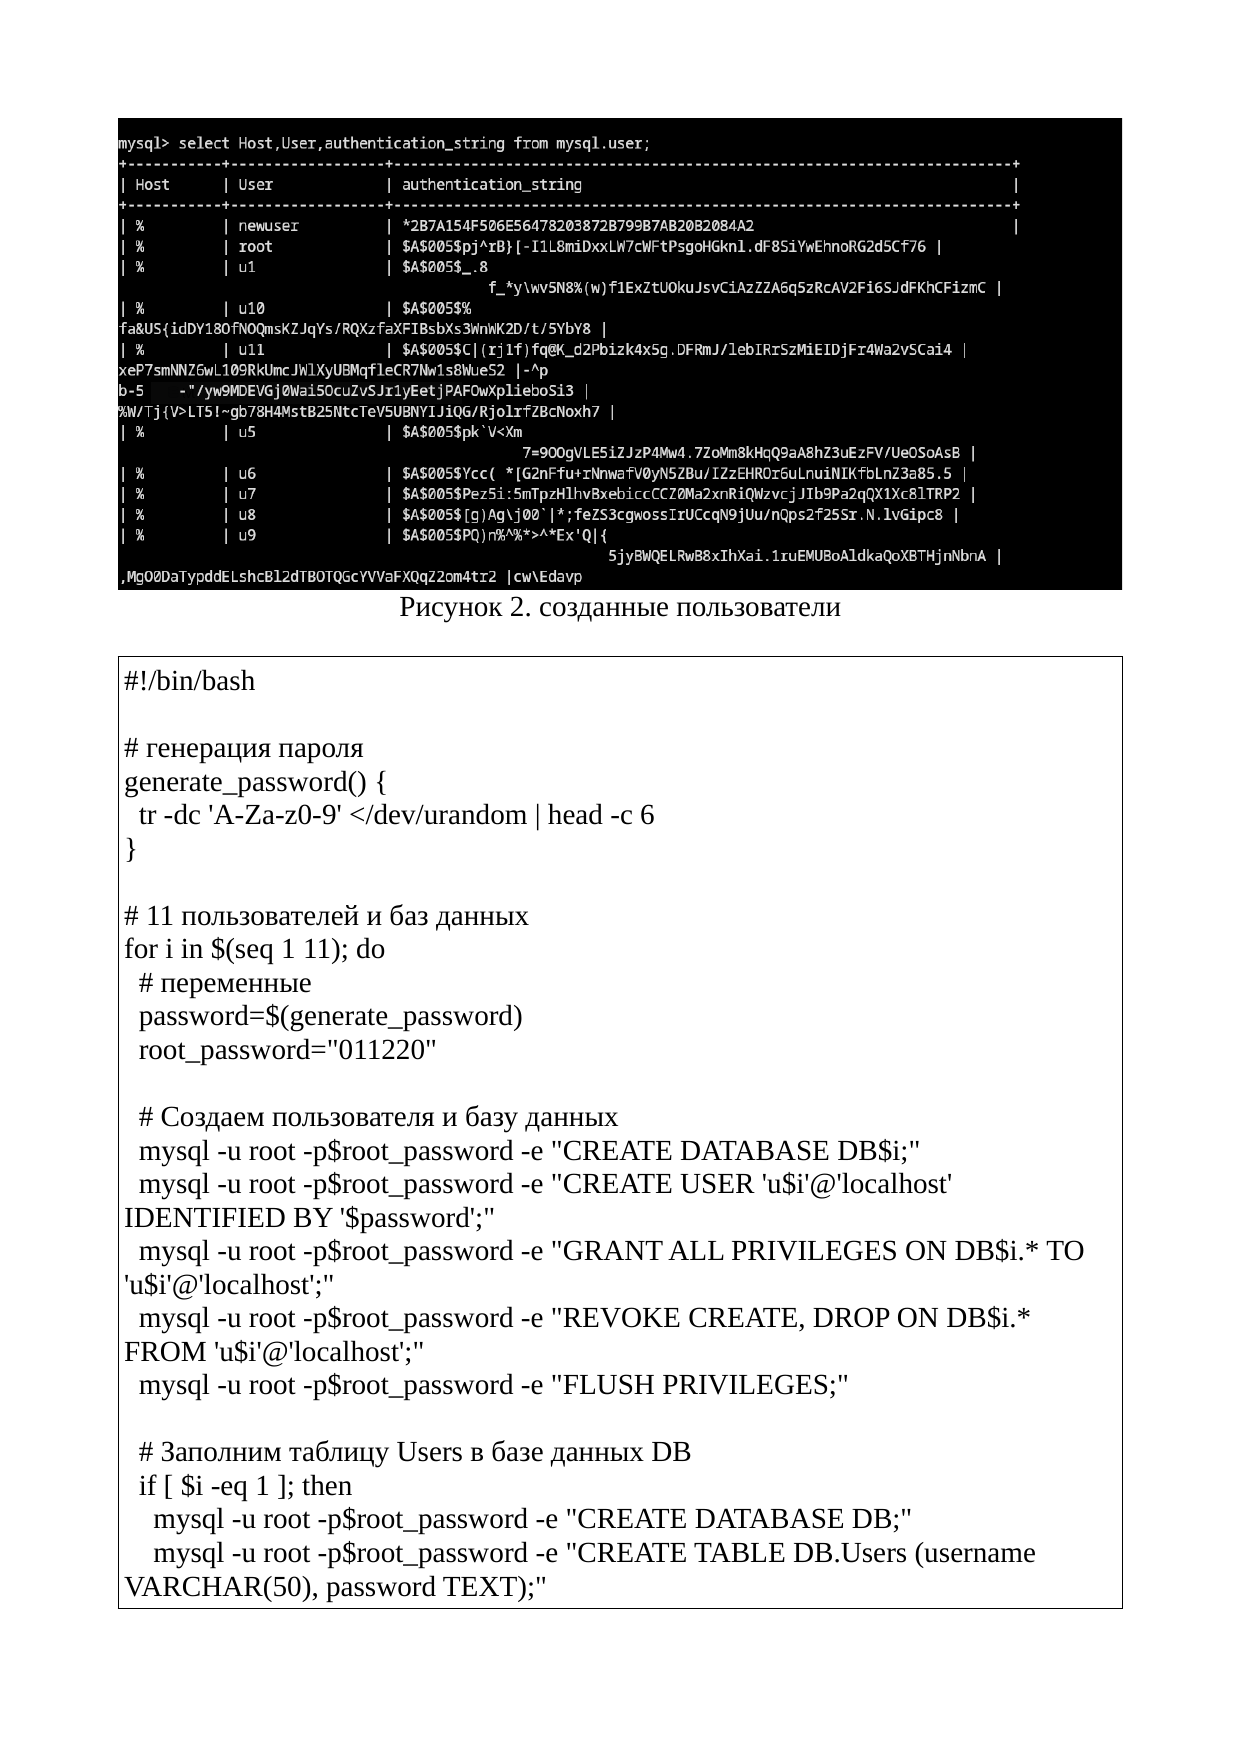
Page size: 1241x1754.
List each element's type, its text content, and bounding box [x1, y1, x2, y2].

table_header #!/bin/bash # генерация пароля generate_password() { tr -dc 'A-Za-z0-9' </dev/urandom | head -c 6 } # 11 пользователей и баз данных for i in $(seq 1 11); do # переменные password=$(generate_password) root_password="011220" # Создаем пользователя и базу данных mysql -u root -p$root_password -e "CREATE DATABASE DB$i;" mysql -u root -p$root_password -e "CREATE USER 'u$i'@'localhost' IDENTIFIED BY '$password';" mysql -u root -p$root_password -e "GRANT ALL PRIVILEGES ON DB$i.* TO 'u$i'@'localhost';" mysql -u root -p$root_password -e "REVOKE CREATE, DROP ON DB$i.* FROM 'u$i'@'localhost';" mysql -u root -p$root_password -e "FLUSH PRIVILEGES;" # Заполним таблицу Users в базе данных DB if [ $i -eq 1 ]; then mysql -u root -p$root_password -e "CREATE DATABASE DB;" mysql -u root -p$root_password -e "CREATE TABLE DB.Users (username VARCHAR(50), password TEXT);" [119, 657, 1122, 1608]
picture [118, 118, 1123, 590]
text Рисунок 2. созданные пользователи [118, 590, 1122, 623]
